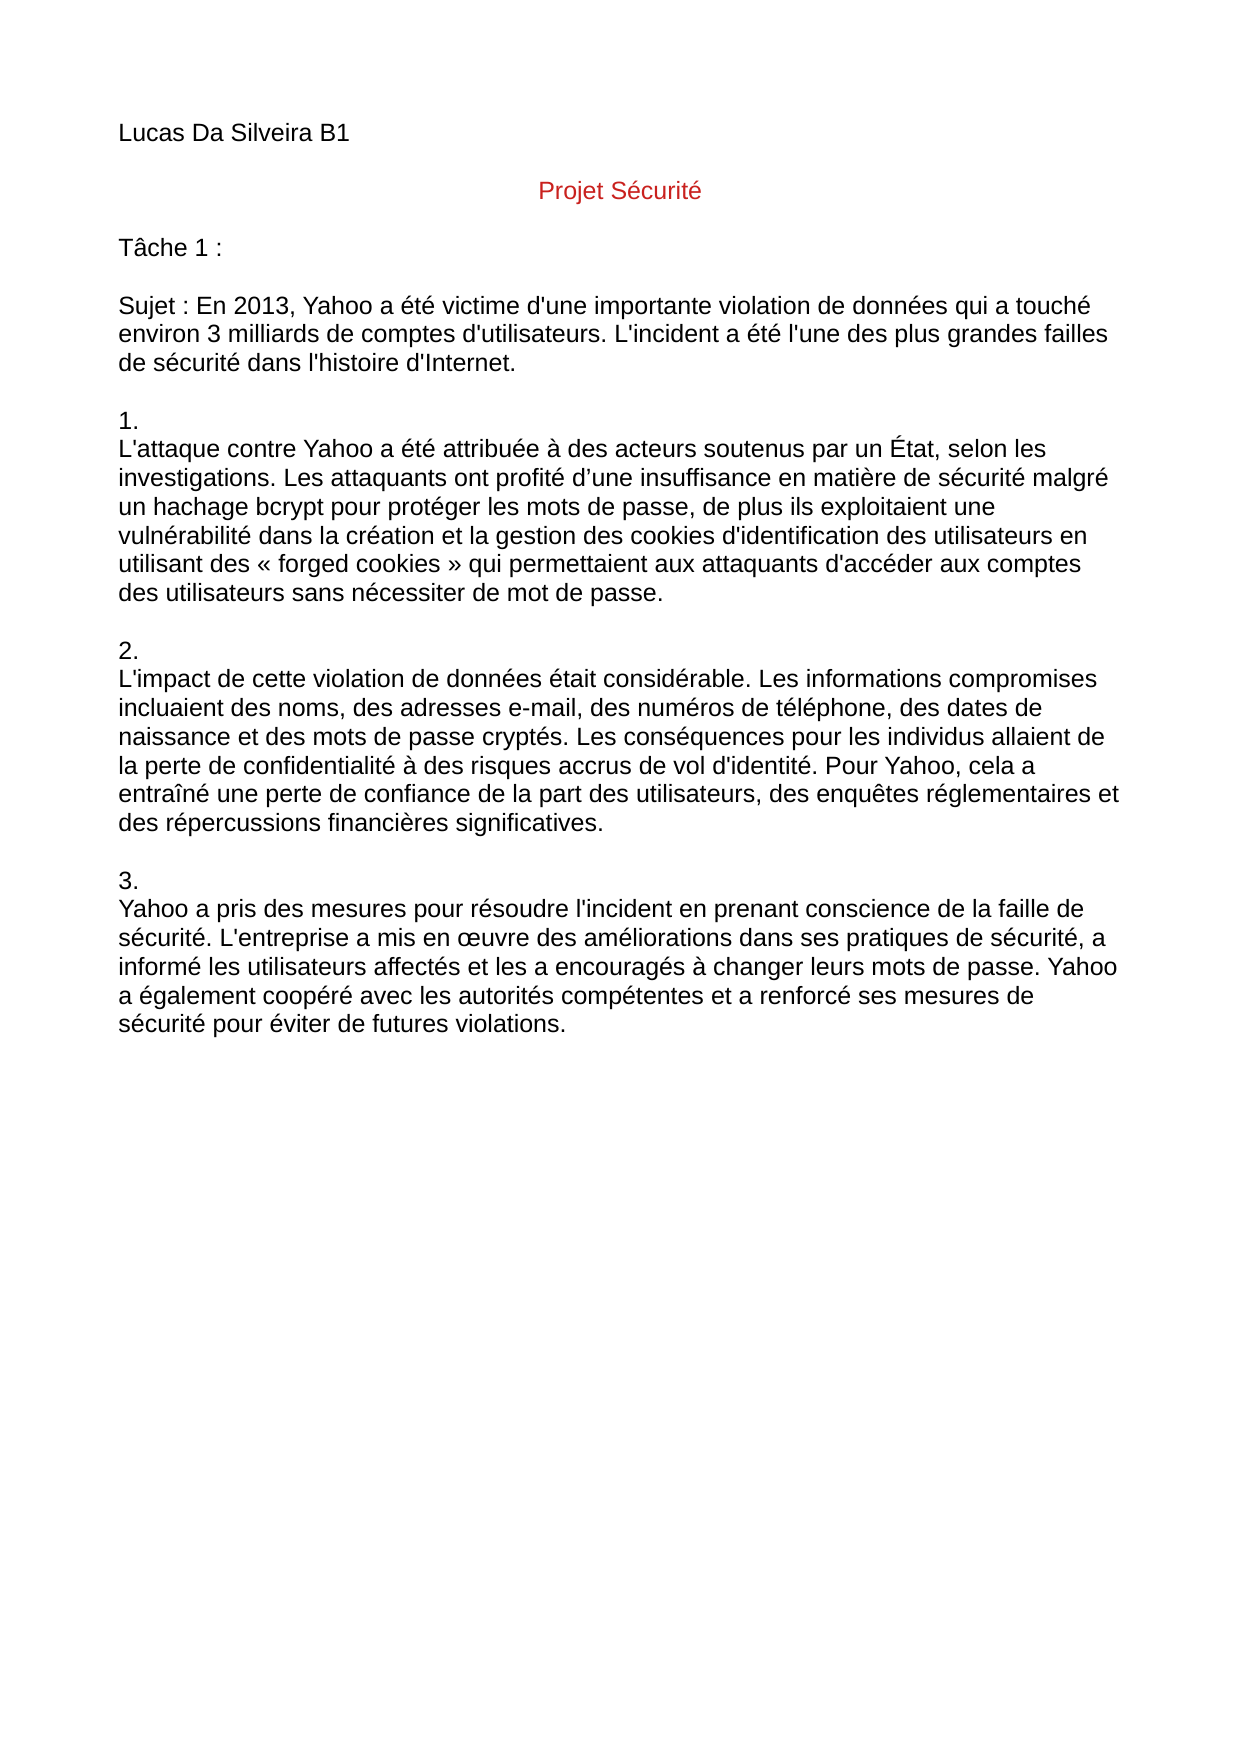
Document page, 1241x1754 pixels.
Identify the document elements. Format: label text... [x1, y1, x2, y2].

text Projet Sécurité [118, 176, 1122, 204]
text 2. [118, 636, 1122, 664]
text Sujet : En 2013, Yahoo a été victime d'une importante violation de données qui a touché environ 3 milliards de comptes d'utilisateurs. L'incident a été l'une des plus grandes failles de sécurité dans l'histoire d'Internet. [118, 291, 1122, 377]
text L'attaque contre Yahoo a été attribuée à des acteurs soutenus par un État, selon les investigations. Les attaquants ont profité d’une insuffisance en matière de sécurité malgré un hachage bcrypt pour protéger les mots de passe, de plus ils exploitaient une vulnérabilité dans la création et la gestion des cookies d'identification des utilisateurs en utilisant des « forged cookies » qui permettaient aux attaquants d'accéder aux comptes des utilisateurs sans nécessiter de mot de passe. [118, 434, 1122, 607]
text Lucas Da Silveira B1 [118, 118, 1122, 147]
text L'impact de cette violation de données était considérable. Les informations compromises incluaient des noms, des adresses e-mail, des numéros de téléphone, des dates de naissance et des mots de passe cryptés. Les conséquences pour les individus allaient de la perte de confidentialité à des risques accrus de vol d'identité. Pour Yahoo, cela a entraîné une perte de confiance de la part des utilisateurs, des enquêtes réglementaires et des répercussions financières significatives. [118, 664, 1122, 837]
text 3. [118, 866, 1122, 894]
text Yahoo a pris des mesures pour résoudre l'incident en prenant conscience de la faille de sécurité. L'entreprise a mis en œuvre des améliorations dans ses pratiques de sécurité, a informé les utilisateurs affectés et les a encouragés à changer leurs mots de passe. Yahoo a également coopéré avec les autorités compétentes et a renforcé ses mesures de sécurité pour éviter de futures violations. [118, 894, 1122, 1038]
text Tâche 1 : [118, 233, 1122, 262]
text 1. [118, 406, 1122, 434]
